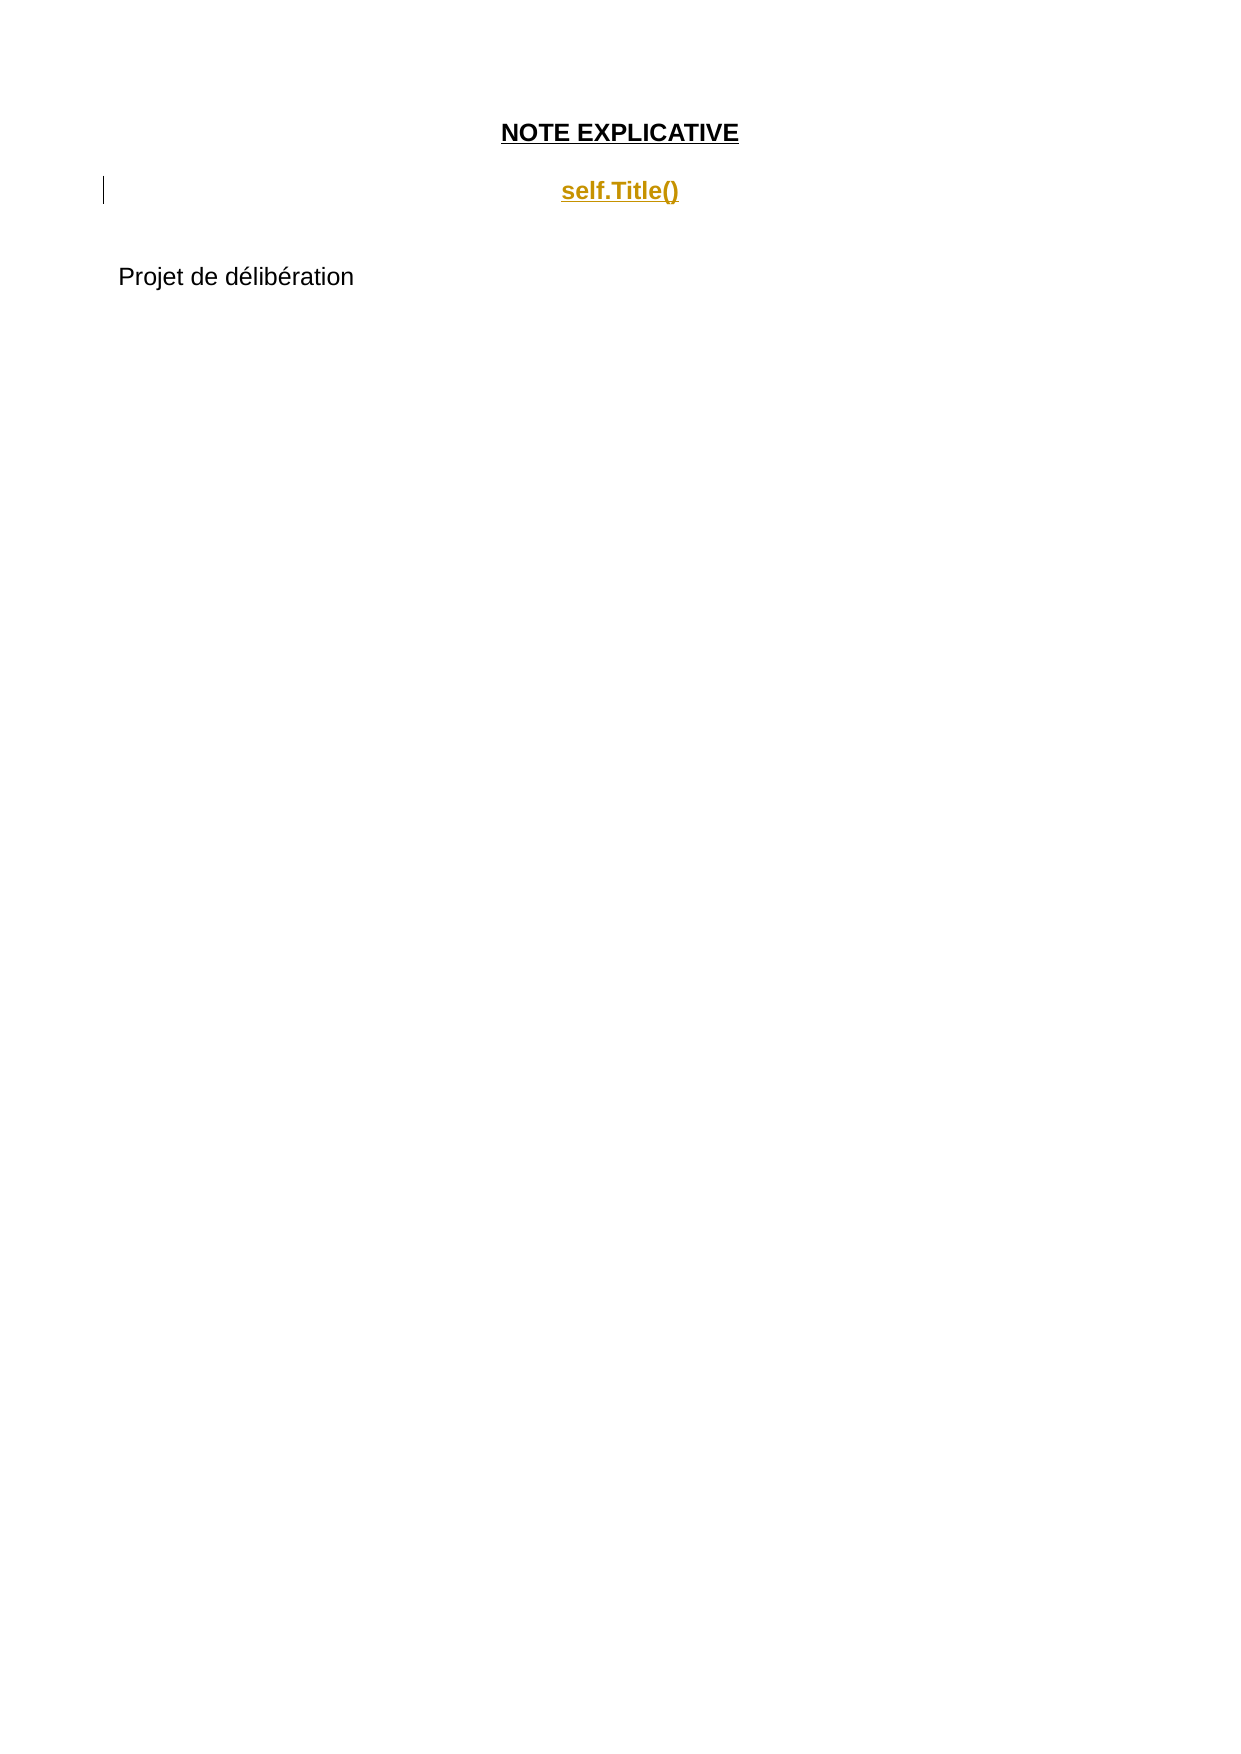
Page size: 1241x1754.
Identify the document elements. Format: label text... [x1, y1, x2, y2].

text Projet de délibération [118, 262, 1122, 291]
text NOTE EXPLICATIVE [118, 118, 1122, 147]
text self.Title() [118, 176, 1122, 204]
